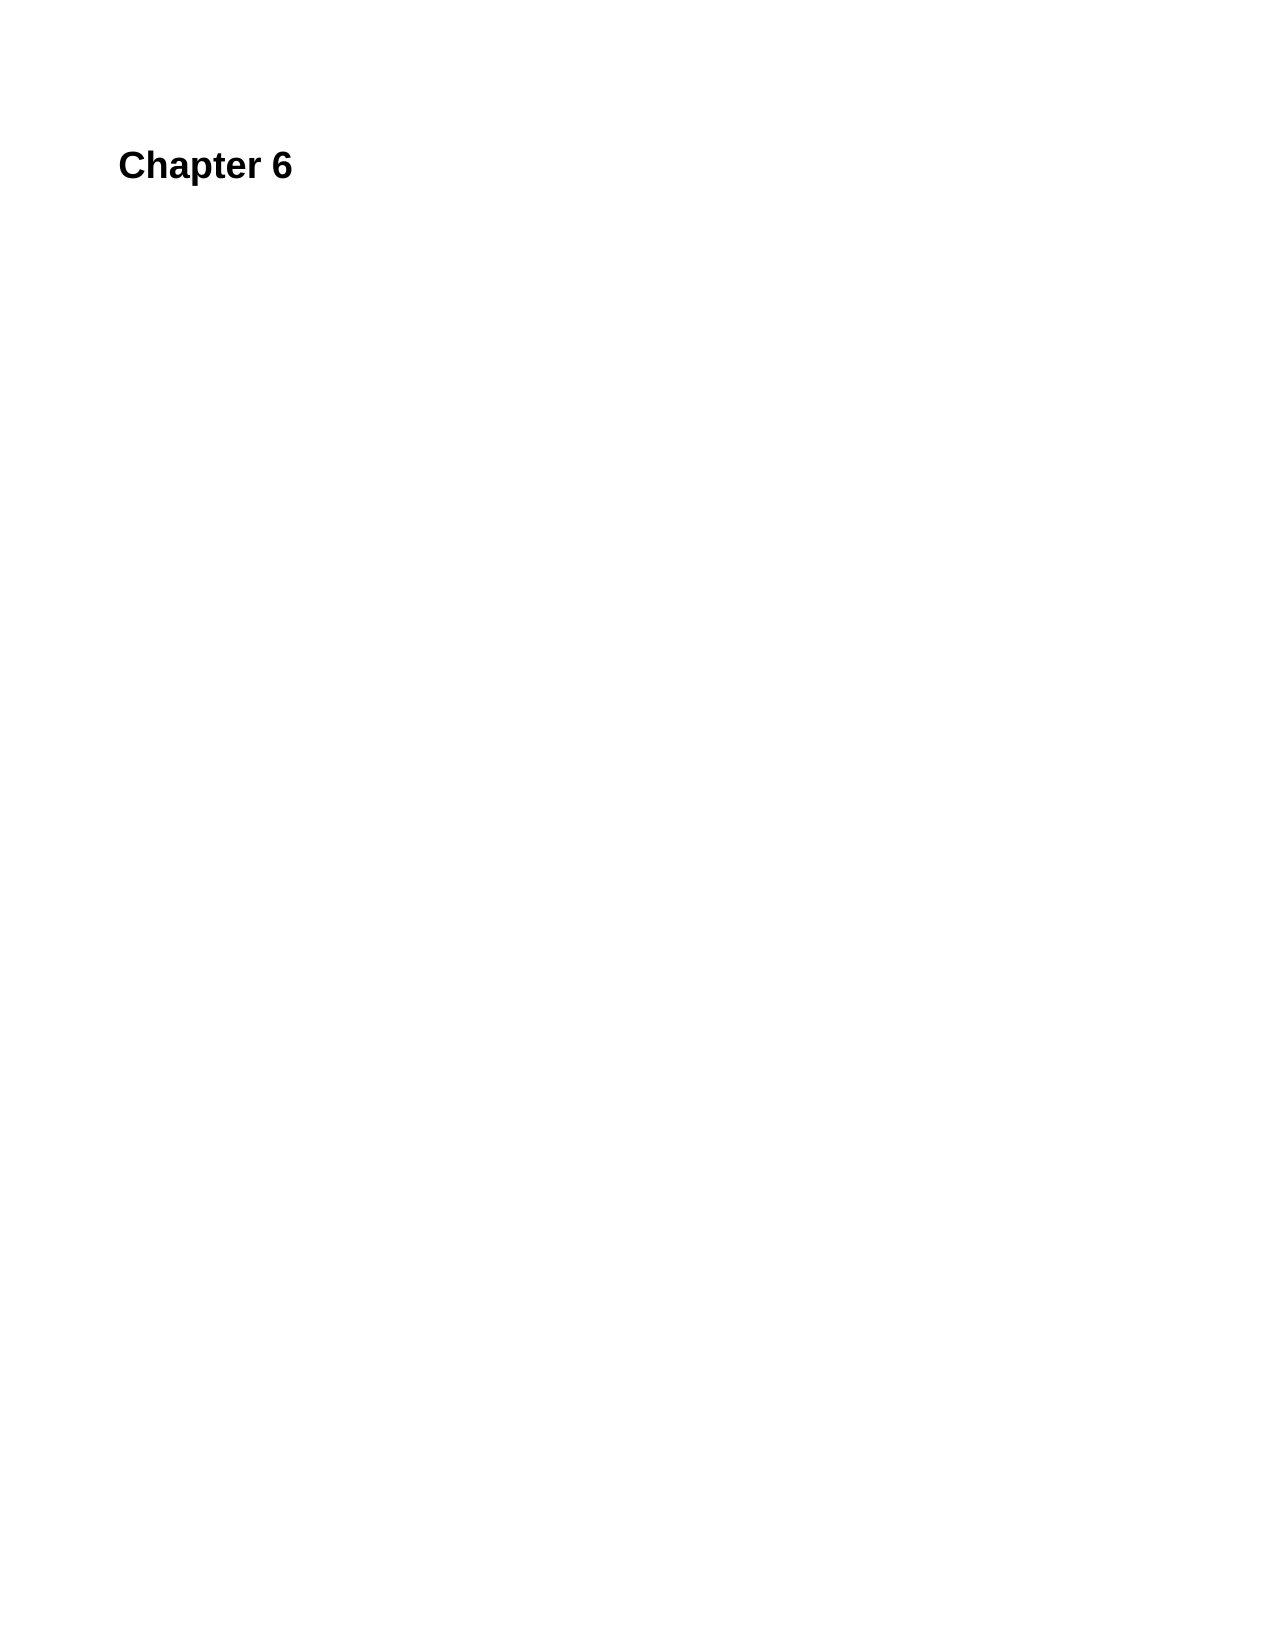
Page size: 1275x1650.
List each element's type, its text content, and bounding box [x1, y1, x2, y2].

subtitle Chapter 6 [118, 143, 1157, 187]
